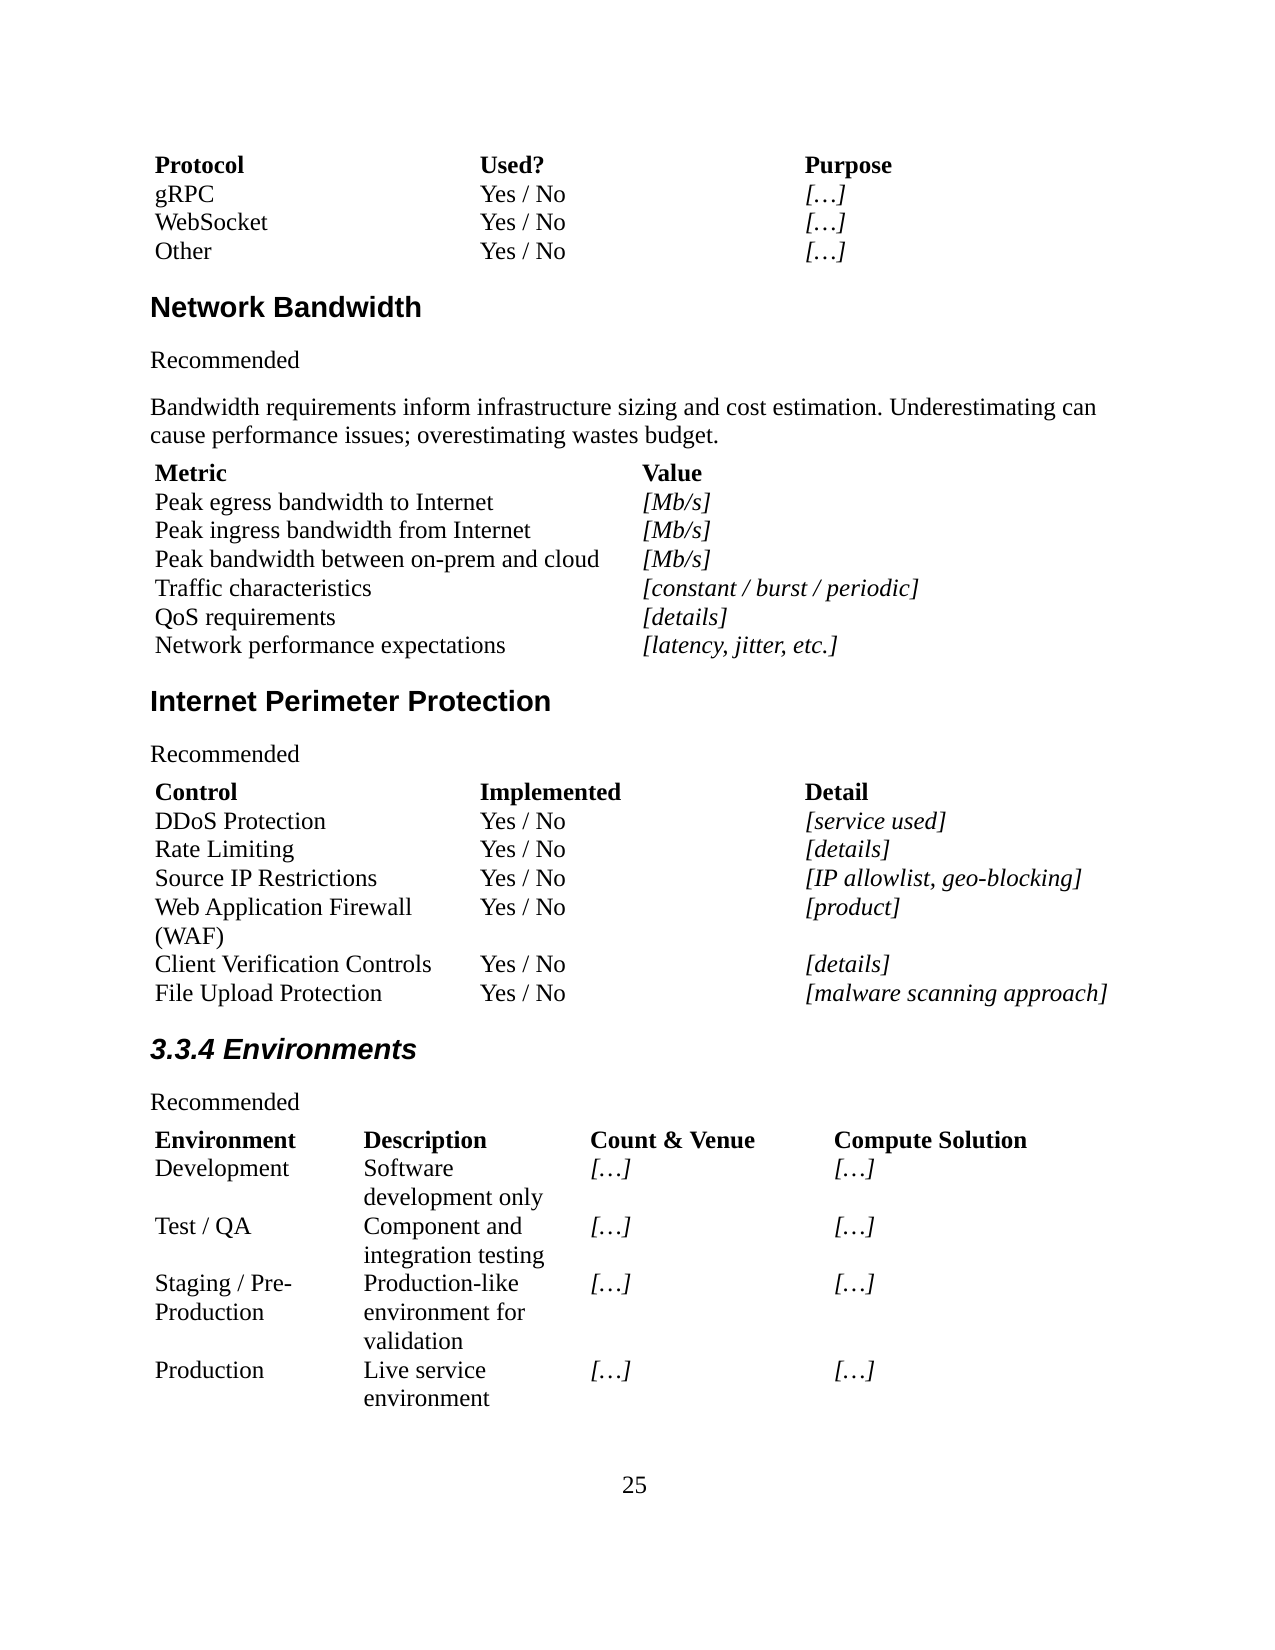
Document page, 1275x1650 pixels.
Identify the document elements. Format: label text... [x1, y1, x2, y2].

table_cell Live service environment [359, 1355, 585, 1412]
text Recommended [150, 345, 1125, 374]
table_cell [product] [800, 892, 1125, 949]
table_header Environment [150, 1125, 359, 1153]
table_cell Production [150, 1355, 359, 1412]
table_cell [IP allowlist, geo-blocking] [800, 863, 1125, 892]
table_cell File Upload Protection [150, 978, 475, 1007]
subtitle Network Bandwidth [150, 290, 1125, 323]
table_cell Rate Limiting [150, 835, 475, 863]
table_header Used? [475, 150, 800, 179]
table_cell Yes / No [475, 835, 800, 863]
table_cell Production-like environment for validation [359, 1269, 585, 1355]
table_cell Software development only [359, 1154, 585, 1211]
table_cell [service used] [800, 806, 1125, 834]
table_cell […] [829, 1269, 1125, 1355]
table_cell […] [800, 236, 1125, 265]
table_header Detail [800, 777, 1125, 806]
table_header Count & Venue [585, 1125, 829, 1153]
table_cell [details] [800, 950, 1125, 978]
table_cell Yes / No [475, 892, 800, 949]
table_cell […] [585, 1211, 829, 1268]
table_cell […] [585, 1154, 829, 1211]
text Recommended [150, 739, 1125, 768]
table_cell Development [150, 1154, 359, 1211]
table_header Purpose [800, 150, 1125, 179]
table_cell WebSocket [150, 208, 475, 236]
subtitle Internet Perimeter Protection [150, 684, 1125, 718]
table_cell [latency, jitter, etc.] [638, 631, 1125, 659]
table_cell [Mb/s] [638, 544, 1125, 573]
table_cell [malware scanning approach] [800, 978, 1125, 1007]
table_cell Other [150, 236, 475, 265]
table_cell [Mb/s] [638, 487, 1125, 516]
subtitle 3.3.4 Environments [150, 1032, 1125, 1066]
table_header Protocol [150, 150, 475, 179]
table_cell QoS requirements [150, 602, 637, 631]
table_cell Yes / No [475, 978, 800, 1007]
table_cell Yes / No [475, 208, 800, 236]
table_cell […] [585, 1269, 829, 1355]
table_cell Staging / Pre-Production [150, 1269, 359, 1355]
table_cell Source IP Restrictions [150, 863, 475, 892]
table_cell Yes / No [475, 236, 800, 265]
table_cell [Mb/s] [638, 516, 1125, 544]
table_cell gRPC [150, 179, 475, 207]
table_cell [details] [800, 835, 1125, 863]
table_header Compute Solution [829, 1125, 1125, 1153]
table_header Value [638, 458, 1125, 487]
table_cell […] [829, 1154, 1125, 1211]
table_header Description [359, 1125, 585, 1153]
table_cell […] [829, 1355, 1125, 1412]
table_cell Web Application Firewall (WAF) [150, 892, 475, 949]
table_cell Network performance expectations [150, 631, 637, 659]
table_cell […] [585, 1355, 829, 1412]
table_header Metric [150, 458, 637, 487]
table_cell […] [800, 179, 1125, 207]
text Recommended [150, 1087, 1125, 1116]
table_cell Yes / No [475, 950, 800, 978]
table_cell […] [800, 208, 1125, 236]
table_cell Peak bandwidth between on-prem and cloud [150, 544, 637, 573]
table_header Control [150, 777, 475, 806]
table_cell Peak egress bandwidth to Internet [150, 487, 637, 516]
text Bandwidth requirements inform infrastructure sizing and cost estimation. Underestimating can cause performance issues; overestimating wastes budget. [150, 392, 1125, 449]
table_cell […] [829, 1211, 1125, 1268]
table_cell Yes / No [475, 179, 800, 207]
table_cell [details] [638, 602, 1125, 631]
table_cell Yes / No [475, 863, 800, 892]
table_cell [constant / burst / periodic] [638, 573, 1125, 602]
table_cell Client Verification Controls [150, 950, 475, 978]
table_cell Traffic characteristics [150, 573, 637, 602]
table_cell Component and integration testing [359, 1211, 585, 1268]
table_cell DDoS Protection [150, 806, 475, 834]
table_cell Peak ingress bandwidth from Internet [150, 516, 637, 544]
table_cell Yes / No [475, 806, 800, 834]
table_header Implemented [475, 777, 800, 806]
table_cell Test / QA [150, 1211, 359, 1268]
